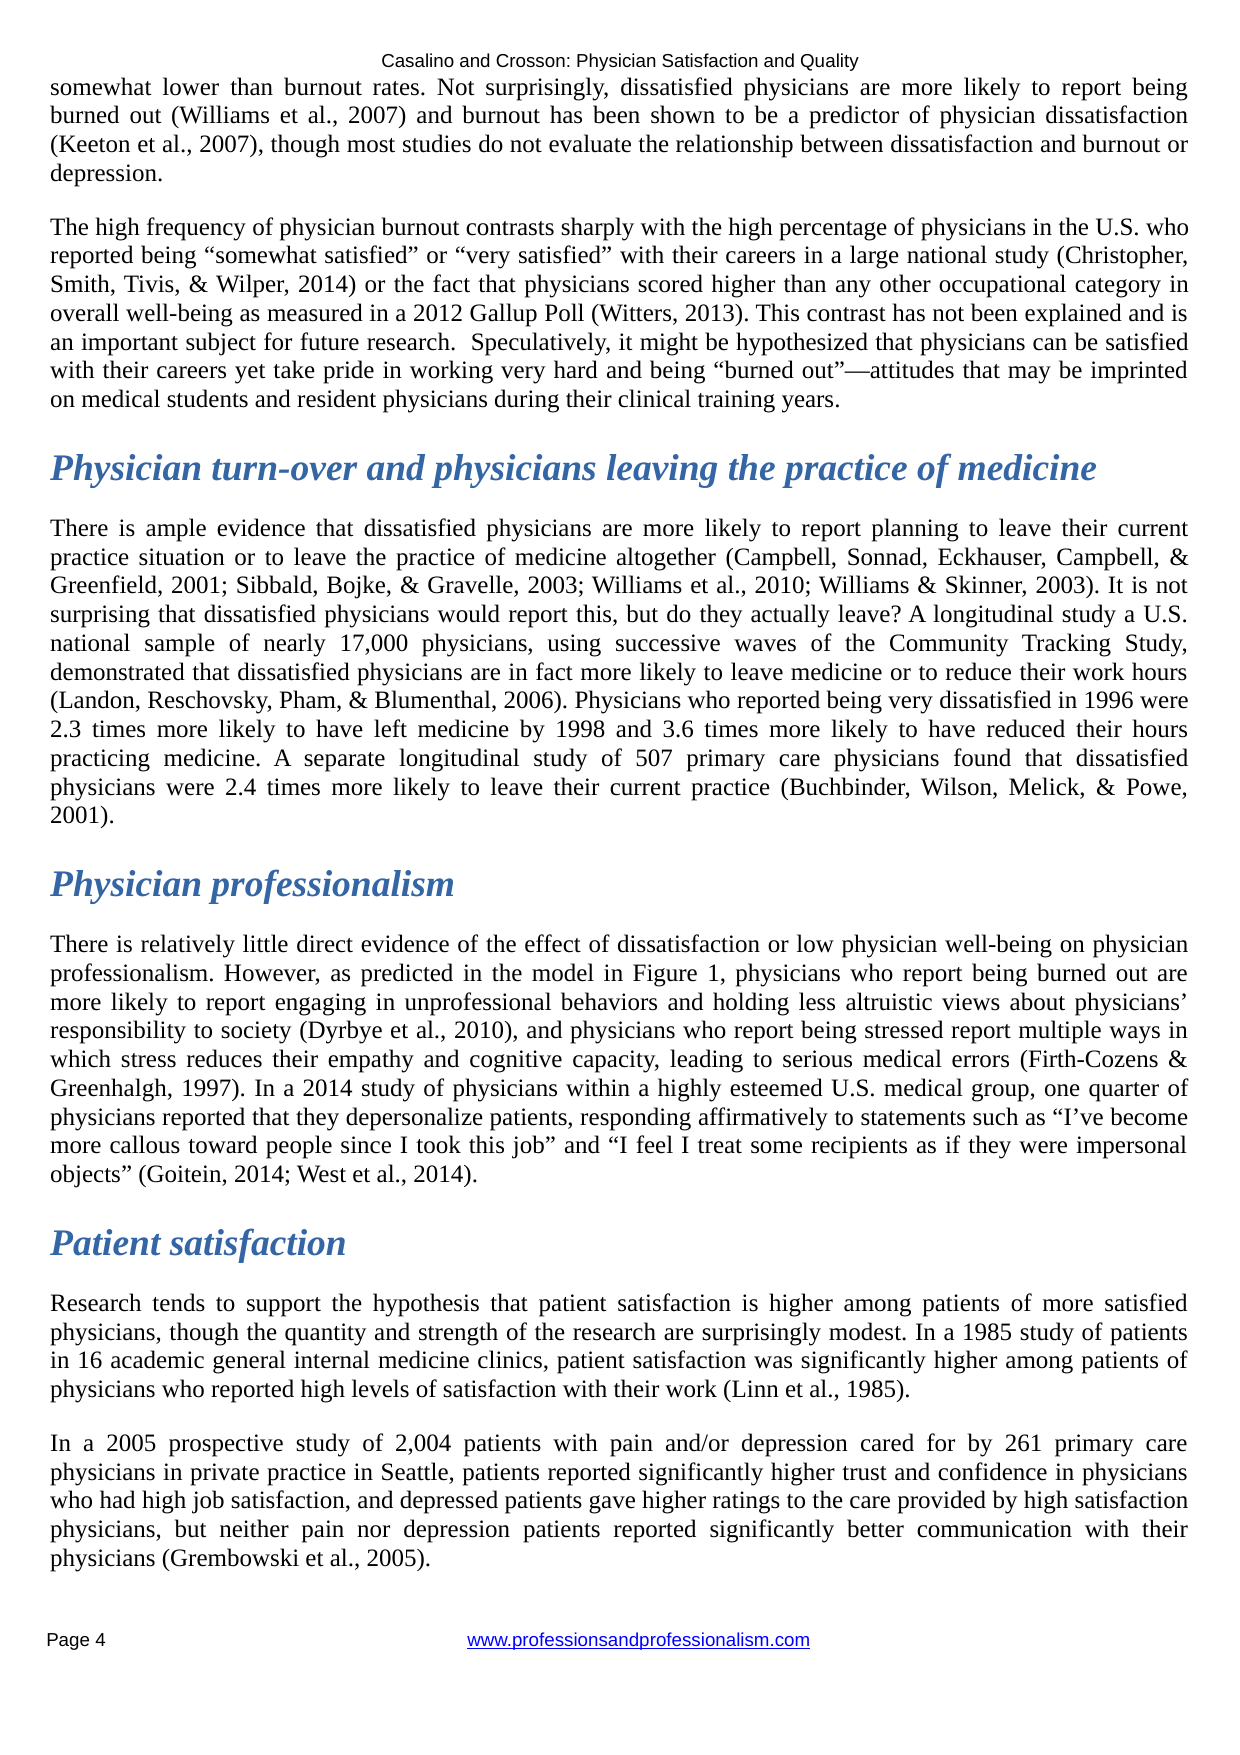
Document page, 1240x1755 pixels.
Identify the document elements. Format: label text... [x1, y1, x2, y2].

subtitle Patient satisfaction [50, 1225, 1131, 1263]
subtitle Physician professionalism [50, 867, 1131, 904]
text There is ample evidence that dissatisfied physicians are more likely to report planning to leave their current practice situation or to leave the practice of medicine altogether (Campbell, Sonnad, Eckhauser, Campbell, & Greenfield, 2001; Sibbald, Bojke, & Gravelle, 2003; Williams et al., 2010; Williams & Skinner, 2003). It is not surprising that dissatisfied physicians would report this, but do they actually leave? A longitudinal study a U.S. national sample of nearly 17,000 physicians, using successive waves of the Community Tracking Study, demonstrated that dissatisfied physicians are in fact more likely to leave medicine or to reduce their work hours (Landon, Reschovsky, Pham, & Blumenthal, 2006). Physicians who reported being very dissatisfied in 1996 were 2.3 times more likely to have left medicine by 1998 and 3.6 times more likely to have reduced their hours practicing medicine. A separate longitudinal study of 507 primary care physicians found that dissatisfied physicians were 2.4 times more likely to leave their current practice (Buchbinder, Wilson, Melick, & Powe, 2001). [50, 513, 1189, 829]
text In a 2005 prospective study of 2,004 patients with pain and/or depression cared for by 261 primary care physicians in private practice in Seattle, patients reported significantly higher trust and confidence in physicians who had high job satisfaction, and depressed patients gave higher ratings to the care provided by high satisfaction physicians, but neither pain nor depression patients reported significantly better communication with their physicians (Grembowski et al., 2005). [50, 1428, 1189, 1572]
subtitle Physician turn-over and physicians leaving the practice of medicine [50, 450, 1131, 488]
text somewhat lower than burnout rates. Not surprisingly, dissatisfied physicians are more likely to report being burned out (Williams et al., 2007) and burnout has been shown to be a predictor of physician dissatisfaction (Keeton et al., 2007), though most studies do not evaluate the relationship between dissatisfaction and burnout or depression. [50, 72, 1189, 187]
text There is relatively little direct evidence of the effect of dissatisfaction or low physician well-being on physician professionalism. However, as predicted in the model in Figure 1, physicians who report being burned out are more likely to report engaging in unprofessional behaviors and holding less altruistic views about physicians’ responsibility to society (Dyrbye et al., 2010), and physicians who report being stressed report multiple ways in which stress reduces their empathy and cognitive capacity, leading to serious medical errors (Firth-Cozens & Greenhalgh, 1997). In a 2014 study of physicians within a highly esteemed U.S. medical group, one quarter of physicians reported that they depersonalize patients, responding affirmatively to statements such as “I’ve become more callous toward people since I took this job” and “I feel I treat some recipients as if they were impersonal objects” (Goitein, 2014; West et al., 2014). [50, 929, 1189, 1188]
text Research tends to support the hypothesis that patient satisfaction is higher among patients of more satisfied physicians, though the quantity and strength of the research are surprisingly modest. In a 1985 study of patients in 16 academic general internal medicine clinics, patient satisfaction was significantly higher among patients of physicians who reported high levels of satisfaction with their work (Linn et al., 1985). [50, 1288, 1189, 1403]
text The high frequency of physician burnout contrasts sharply with the high percentage of physicians in the U.S. who reported being “somewhat satisfied” or “very satisfied” with their careers in a large national study (Christopher, Smith, Tivis, & Wilper, 2014) or the fact that physicians scored higher than any other occupational category in overall well-being as measured in a 2012 Gallup Poll (Witters, 2013). This contrast has not been explained and is an important subject for future research. Speculatively, it might be hypothesized that physicians can be satisfied with their careers yet take pride in working very hard and being “burned out”—attitudes that may be imprinted on medical students and resident physicians during their clinical training years. [50, 212, 1189, 413]
